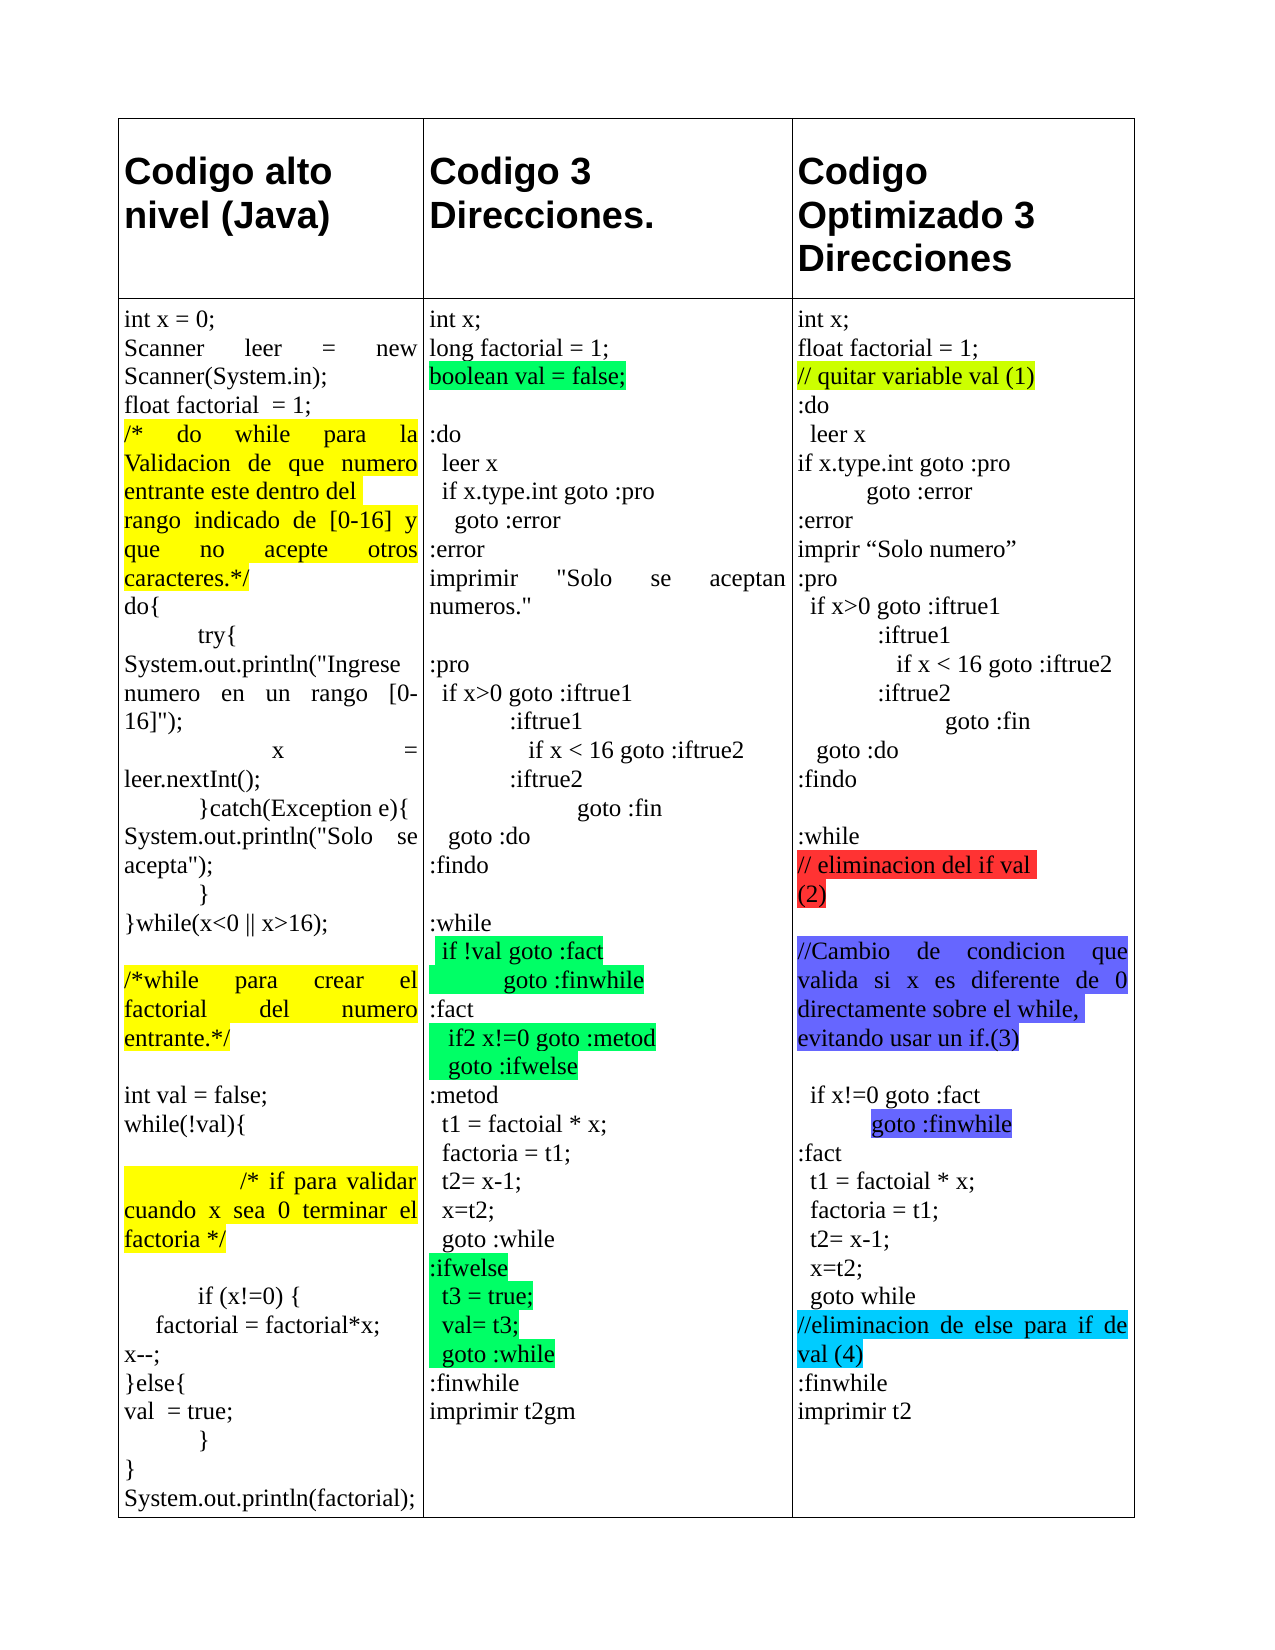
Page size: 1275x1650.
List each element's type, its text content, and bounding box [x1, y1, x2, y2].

table_cell int x; long factorial = 1; boolean val = false; :do leer x if x.type.int goto :pro goto :error :error imprimir "Solo se aceptan numeros." :pro if x>0 goto :iftrue1 :iftrue1 if x < 16 goto :iftrue2 :iftrue2 goto :fin goto :do :findo :while if !val goto :fact goto :finwhile :fact if2 x!=0 goto :metod goto :ifwelse :metod t1 = factoial * x; factoria = t1; t2= x-1; x=t2; goto :while :ifwelse t3 = true; val= t3; goto :while :finwhile imprimir t2gm [424, 299, 792, 1517]
table_header Codigo 3 Direcciones. [424, 119, 792, 298]
table_cell int x; float factorial = 1; // quitar variable val (1) :do leer x if x.type.int goto :pro goto :error :error imprir “Solo numero” :pro if x>0 goto :iftrue1 :iftrue1 if x < 16 goto :iftrue2 :iftrue2 goto :fin goto :do :findo :while // eliminacion del if val (2) //Cambio de condicion que valida si x es diferente de 0 directamente sobre el while, evitando usar un if.(3) if x!=0 goto :fact goto :finwhile :fact t1 = factoial * x; factoria = t1; t2= x-1; x=t2; goto while //eliminacion de else para if de val (4) :finwhile imprimir t2 [793, 299, 1134, 1517]
table_header Codigo Optimizado 3 Direcciones [793, 119, 1134, 298]
table_header Codigo alto nivel (Java) [119, 119, 423, 298]
table_cell int x = 0; Scanner leer = new Scanner(System.in); float factorial = 1; /* do while para la Validacion de que numero entrante este dentro del rango indicado de [0-16] y que no acepte otros caracteres.*/ do{ try{ System.out.println("Ingrese numero en un rango [0-16]"); x = leer.nextInt(); }catch(Exception e){ System.out.println("Solo se acepta"); } }while(x<0 || x>16); /*while para crear el factorial del numero entrante.*/ int val = false; while(!val){ /* if para validar cuando x sea 0 terminar el factoria */ if (x!=0) { factorial = factorial*x; x--; }else{ val = true; } } System.out.println(factorial); [119, 299, 423, 1517]
